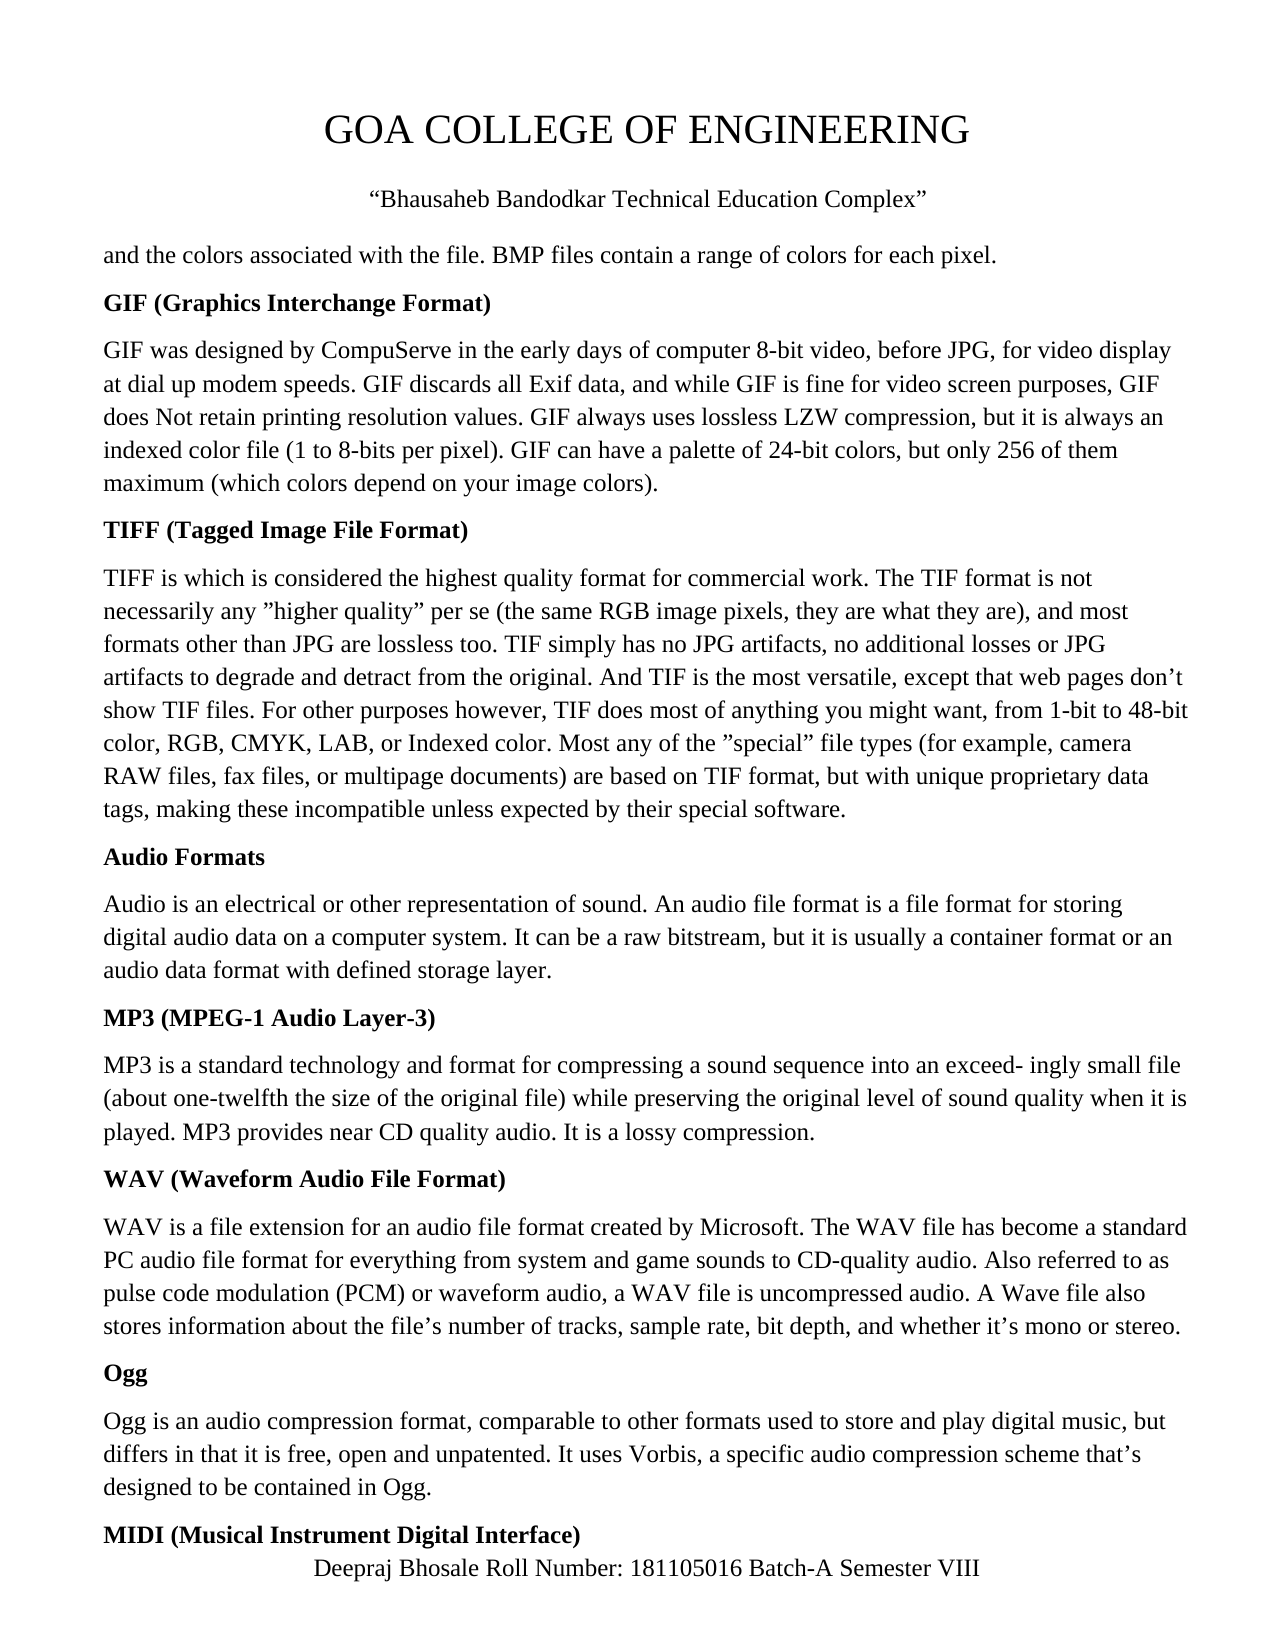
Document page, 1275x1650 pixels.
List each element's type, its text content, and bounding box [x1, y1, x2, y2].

text TIFF (Tagged Image File Format) [103, 515, 1191, 544]
text Audio Formats [103, 842, 1191, 870]
text Ogg is an audio compression format, comparable to other formats used to store and play digital music, but differs in that it is free, open and unpatented. It uses Vorbis, a specific audio compression scheme that’s designed to be contained in Ogg. [103, 1406, 1191, 1501]
text TIFF is which is considered the highest quality format for commercial work. The TIF format is not necessarily any ”higher quality” per se (the same RGB image pixels, they are what they are), and most formats other than JPG are lossless too. TIF simply has no JPG artifacts, no additional losses or JPG artifacts to degrade and detract from the original. And TIF is the most versatile, except that web pages don’t show TIF files. For other purposes however, TIF does most of anything you might want, from 1-bit to 48-bit color, RGB, CMYK, LAB, or Indexed color. Most any of the ”special” file types (for example, camera RAW files, fax files, or multipage documents) are based on TIF format, but with unique proprietary data tags, making these incompatible unless expected by their special software. [103, 563, 1191, 823]
text MP3 (MPEG-1 Audio Layer-3) [103, 1003, 1191, 1032]
text GIF (Graphics Interchange Format) [103, 288, 1191, 317]
text WAV is a file extension for an audio file format created by Microsoft. The WAV file has become a standard PC audio file format for everything from system and game sounds to CD-quality audio. Also referred to as pulse code modulation (PCM) or waveform audio, a WAV file is uncompressed audio. A Wave file also stores information about the file’s number of tracks, sample rate, bit depth, and whether it’s mono or stereo. [103, 1212, 1191, 1339]
text WAV (Waveform Audio File Format) [103, 1164, 1191, 1193]
text Audio is an electrical or other representation of sound. An audio file format is a file format for storing digital audio data on a computer system. It can be a raw bitstream, but it is usually a container format or an audio data format with defined storage layer. [103, 889, 1191, 984]
text GIF was designed by CompuServe in the early days of computer 8-bit video, before JPG, for video display at dial up modem speeds. GIF discards all Exif data, and while GIF is fine for video screen purposes, GIF does Not retain printing resolution values. GIF always uses lossless LZW compression, but it is always an indexed color file (1 to 8-bits per pixel). GIF can have a palette of 24-bit colors, but only 256 of them maximum (which colors depend on your image colors). [103, 336, 1191, 496]
text Ogg [103, 1358, 1191, 1387]
text MIDI (Musical Instrument Digital Interface) [103, 1520, 1191, 1548]
text and the colors associated with the file. BMP files contain a range of colors for each pixel. [103, 240, 1191, 269]
text MP3 is a standard technology and format for compressing a sound sequence into an exceed- ingly small file (about one-twelfth the size of the original file) while preserving the original level of sound quality when it is played. MP3 provides near CD quality audio. It is a lossy compression. [103, 1051, 1191, 1145]
